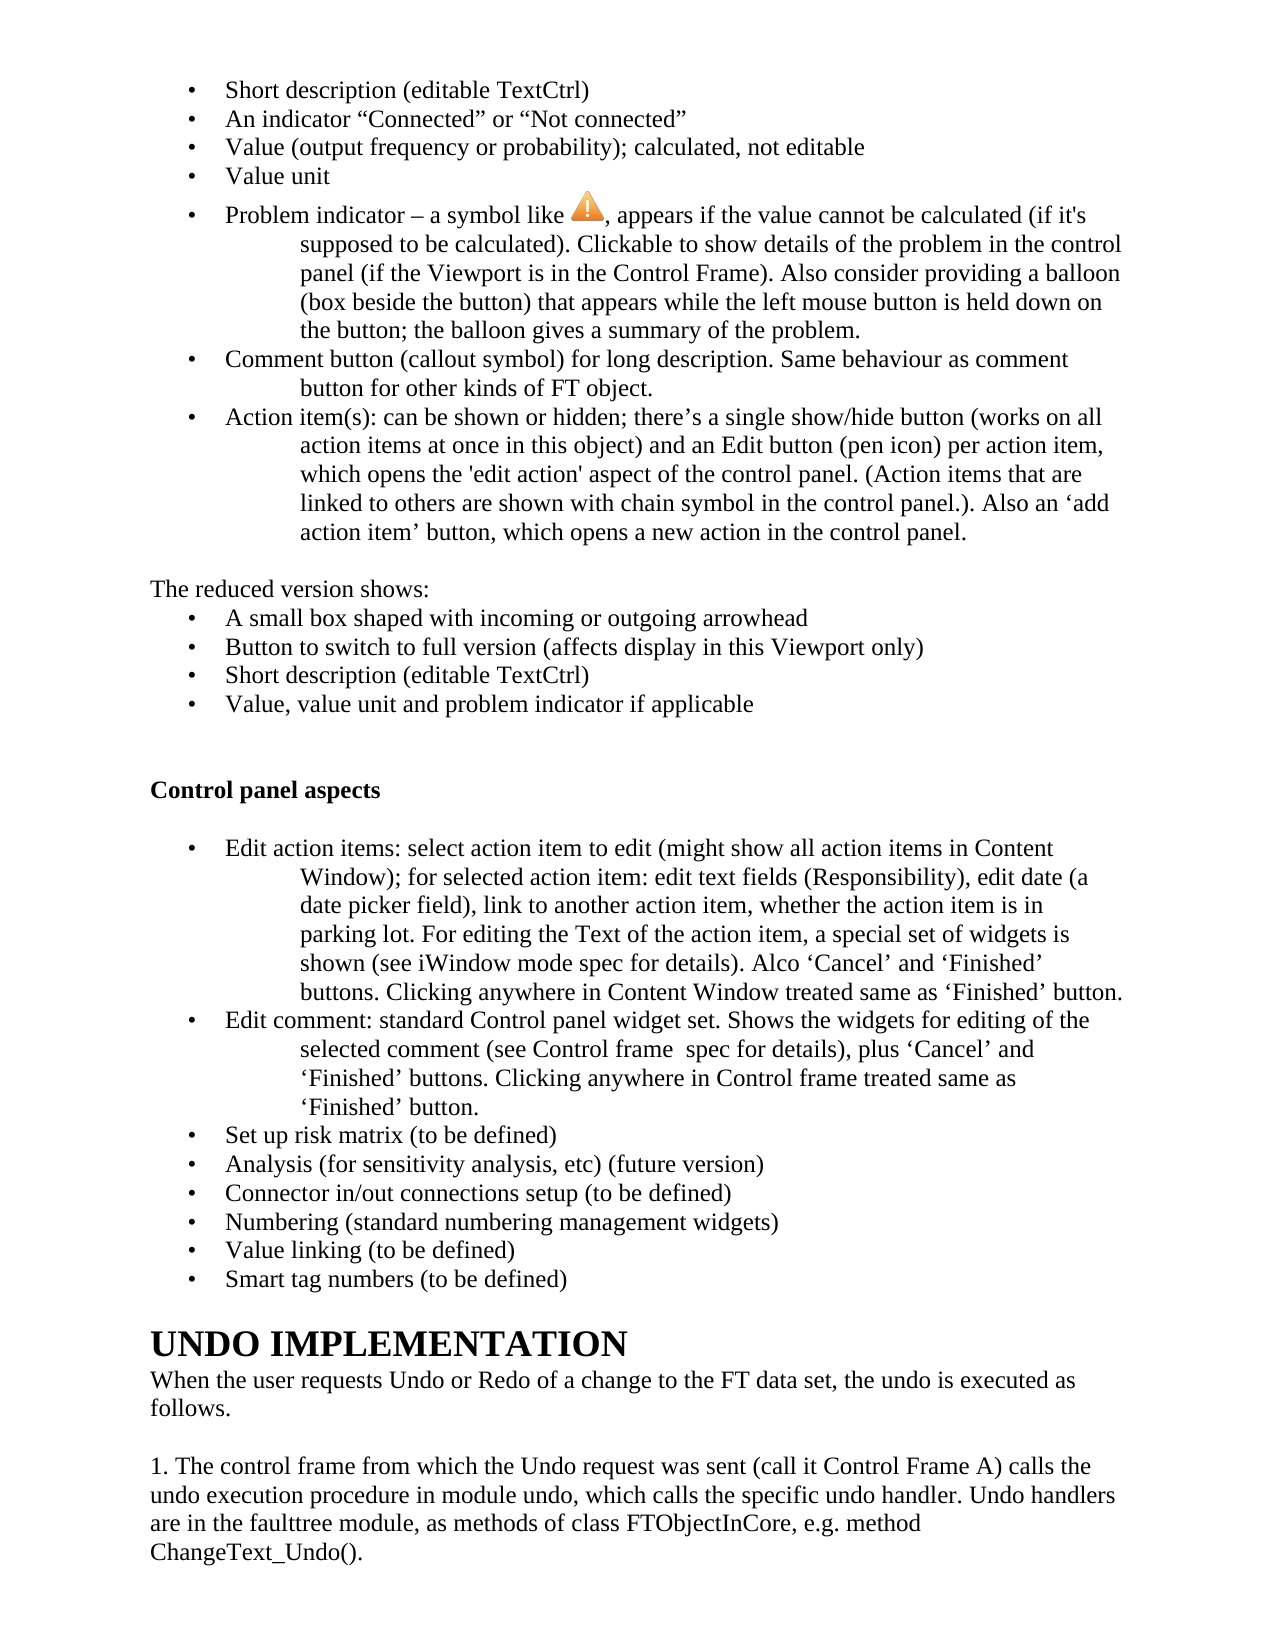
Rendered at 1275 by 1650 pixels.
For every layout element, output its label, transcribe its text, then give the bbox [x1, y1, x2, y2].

list Comment button (callout symbol) for long description. Same behaviour as comment button for other kinds of FT object. [187, 344, 1125, 402]
list A small box shaped with incoming or outgoing arrowhead [187, 603, 1125, 632]
list Short description (editable TextCtrl) [187, 75, 1125, 104]
text 1. The control frame from which the Undo request was sent (call it Control Frame A) calls the undo execution procedure in module undo, which calls the specific undo handler. Undo handlers are in the faulttree module, as methods of class FTObjectInCore, e.g. method ChangeText_Undo(). [150, 1451, 1125, 1566]
picture [570, 190, 605, 224]
text When the user requests Undo or Redo of a change to the FT data set, the undo is executed as follows. [150, 1365, 1125, 1422]
list Value linking (to be defined) [187, 1235, 1125, 1264]
list Button to switch to full version (affects display in this Viewport only) [187, 632, 1125, 660]
list Action item(s): can be shown or hidden; there’s a single show/hide button (works on all action items at once in this object) and an Edit button (pen icon) per action item, which opens the 'edit action' aspect of the control panel. (Action items that are linked to others are shown with chain symbol in the control panel.). Also an ‘add action item’ button, which opens a new action in the control panel. [187, 402, 1125, 545]
text The reduced version shows: [150, 574, 1125, 603]
list Edit action items: select action item to edit (might show all action items in Content Window); for selected action item: edit text fields (Responsibility), edit date (a date picker field), link to another action item, whether the action item is in parking lot. For editing the Text of the action item, a special set of widgets is shown (see iWindow mode spec for details). Alco ‘Cancel’ and ‘Finished’ buttons. Clicking anywhere in Content Window treated same as ‘Finished’ button. [187, 833, 1125, 1005]
list Numbering (standard numbering management widgets) [187, 1207, 1125, 1235]
list Connector in/out connections setup (to be defined) [187, 1178, 1125, 1207]
list Short description (editable TextCtrl) [187, 660, 1125, 689]
text UNDO IMPLEMENTATION [150, 1322, 1125, 1365]
list Problem indicator – a symbol like , appears if the value cannot be calculated (if it's supposed to be calculated). Clickable to show details of the problem in the control panel (if the Viewport is in the Control Frame). Also consider providing a balloon (box beside the button) that appears while the left mouse button is held down on the button; the balloon gives a summary of the problem. [187, 190, 1125, 344]
list Analysis (for sensitivity analysis, etc) (future version) [187, 1149, 1125, 1178]
text Control panel aspects [150, 775, 1125, 804]
list Value (output frequency or probability); calculated, not editable [187, 132, 1125, 161]
list Smart tag numbers (to be defined) [187, 1264, 1125, 1293]
list Set up risk matrix (to be defined) [187, 1120, 1125, 1149]
list Value, value unit and problem indicator if applicable [187, 689, 1125, 718]
list Value unit [187, 161, 1125, 190]
list An indicator “Connected” or “Not connected” [187, 104, 1125, 132]
list Edit comment: standard Control panel widget set. Shows the widgets for editing of the selected comment (see Control frame spec for details), plus ‘Cancel’ and ‘Finished’ buttons. Clicking anywhere in Control frame treated same as ‘Finished’ button. [187, 1005, 1125, 1120]
